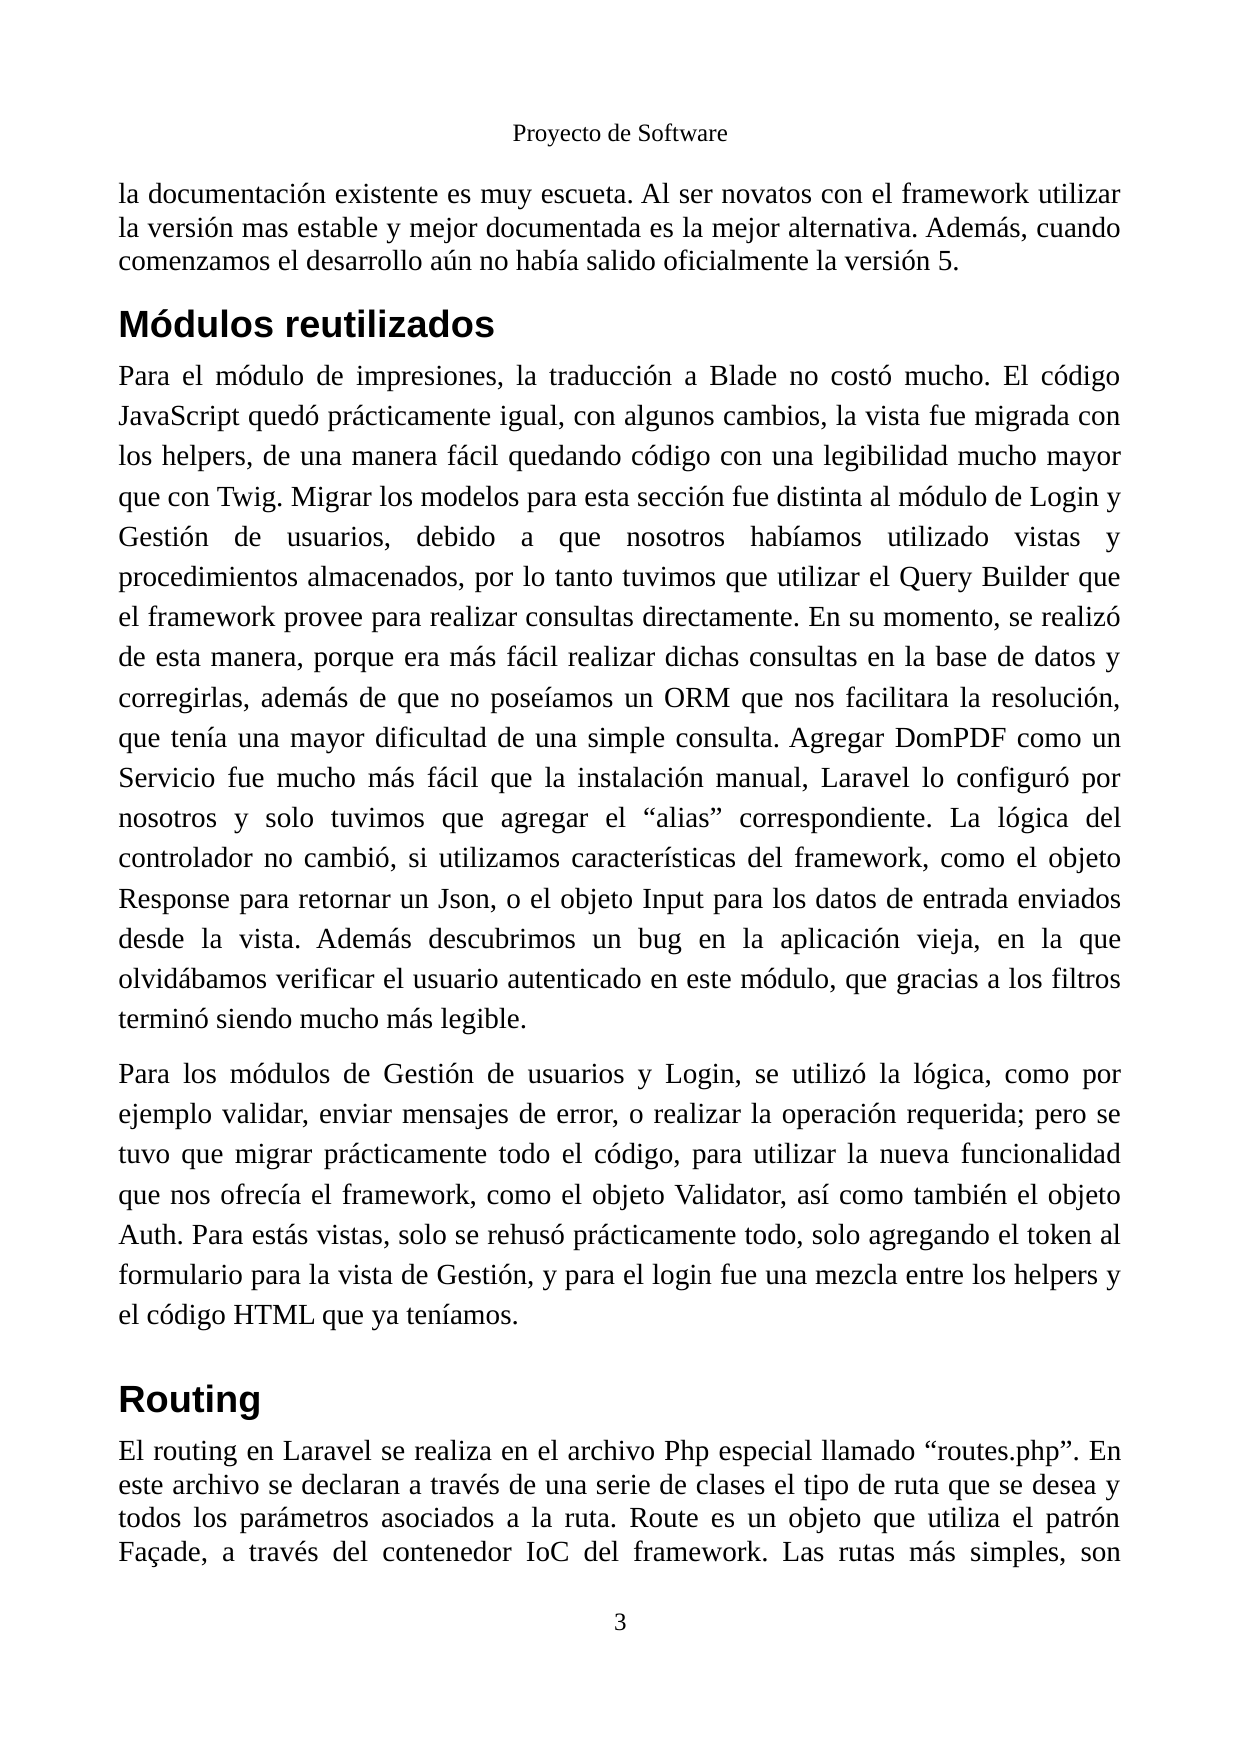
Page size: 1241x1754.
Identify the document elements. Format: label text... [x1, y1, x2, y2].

subtitle Módulos reutilizados [118, 302, 1122, 346]
subtitle Routing [118, 1377, 1122, 1421]
text la documentación existente es muy escueta. Al ser novatos con el framework utilizar la versión mas estable y mejor documentada es la mejor alternativa. Además, cuando comenzamos el desarrollo aún no había salido oficialmente la versión 5. [118, 176, 1122, 277]
text El routing en Laravel se realiza en el archivo Php especial llamado “routes.php”. En este archivo se declaran a través de una serie de clases el tipo de ruta que se desea y todos los parámetros asociados a la ruta. Route es un objeto que utiliza el patrón Façade, a través del contenedor IoC del framework. Las rutas más simples, son [118, 1433, 1122, 1568]
text Para los módulos de Gestión de usuarios y Login, se utilizó la lógica, como por ejemplo validar, enviar mensajes de error, o realizar la operación requerida; pero se tuvo que migrar prácticamente todo el código, para utilizar la nueva funcionalidad que nos ofrecía el framework, como el objeto Validator, así como también el objeto Auth. Para estás vistas, solo se rehusó prácticamente todo, solo agregando el token al formulario para la vista de Gestión, y para el login fue una mezcla entre los helpers y el código HTML que ya teníamos. [118, 1056, 1122, 1331]
text Para el módulo de impresiones, la traducción a Blade no costó mucho. El código JavaScript quedó prácticamente igual, con algunos cambios, la vista fue migrada con los helpers, de una manera fácil quedando código con una legibilidad mucho mayor que con Twig. Migrar los modelos para esta sección fue distinta al módulo de Login y Gestión de usuarios, debido a que nosotros habíamos utilizado vistas y procedimientos almacenados, por lo tanto tuvimos que utilizar el Query Builder que el framework provee para realizar consultas directamente. En su momento, se realizó de esta manera, porque era más fácil realizar dichas consultas en la base de datos y corregirlas, además de que no poseíamos un ORM que nos facilitara la resolución, que tenía una mayor dificultad de una simple consulta. Agregar DomPDF como un Servicio fue mucho más fácil que la instalación manual, Laravel lo configuró por nosotros y solo tuvimos que agregar el “alias” correspondiente. La lógica del controlador no cambió, si utilizamos características del framework, como el objeto Response para retornar un Json, o el objeto Input para los datos de entrada enviados desde la vista. Además descubrimos un bug en la aplicación vieja, en la que olvidábamos verificar el usuario autenticado en este módulo, que gracias a los filtros terminó siendo mucho más legible. [118, 358, 1122, 1035]
